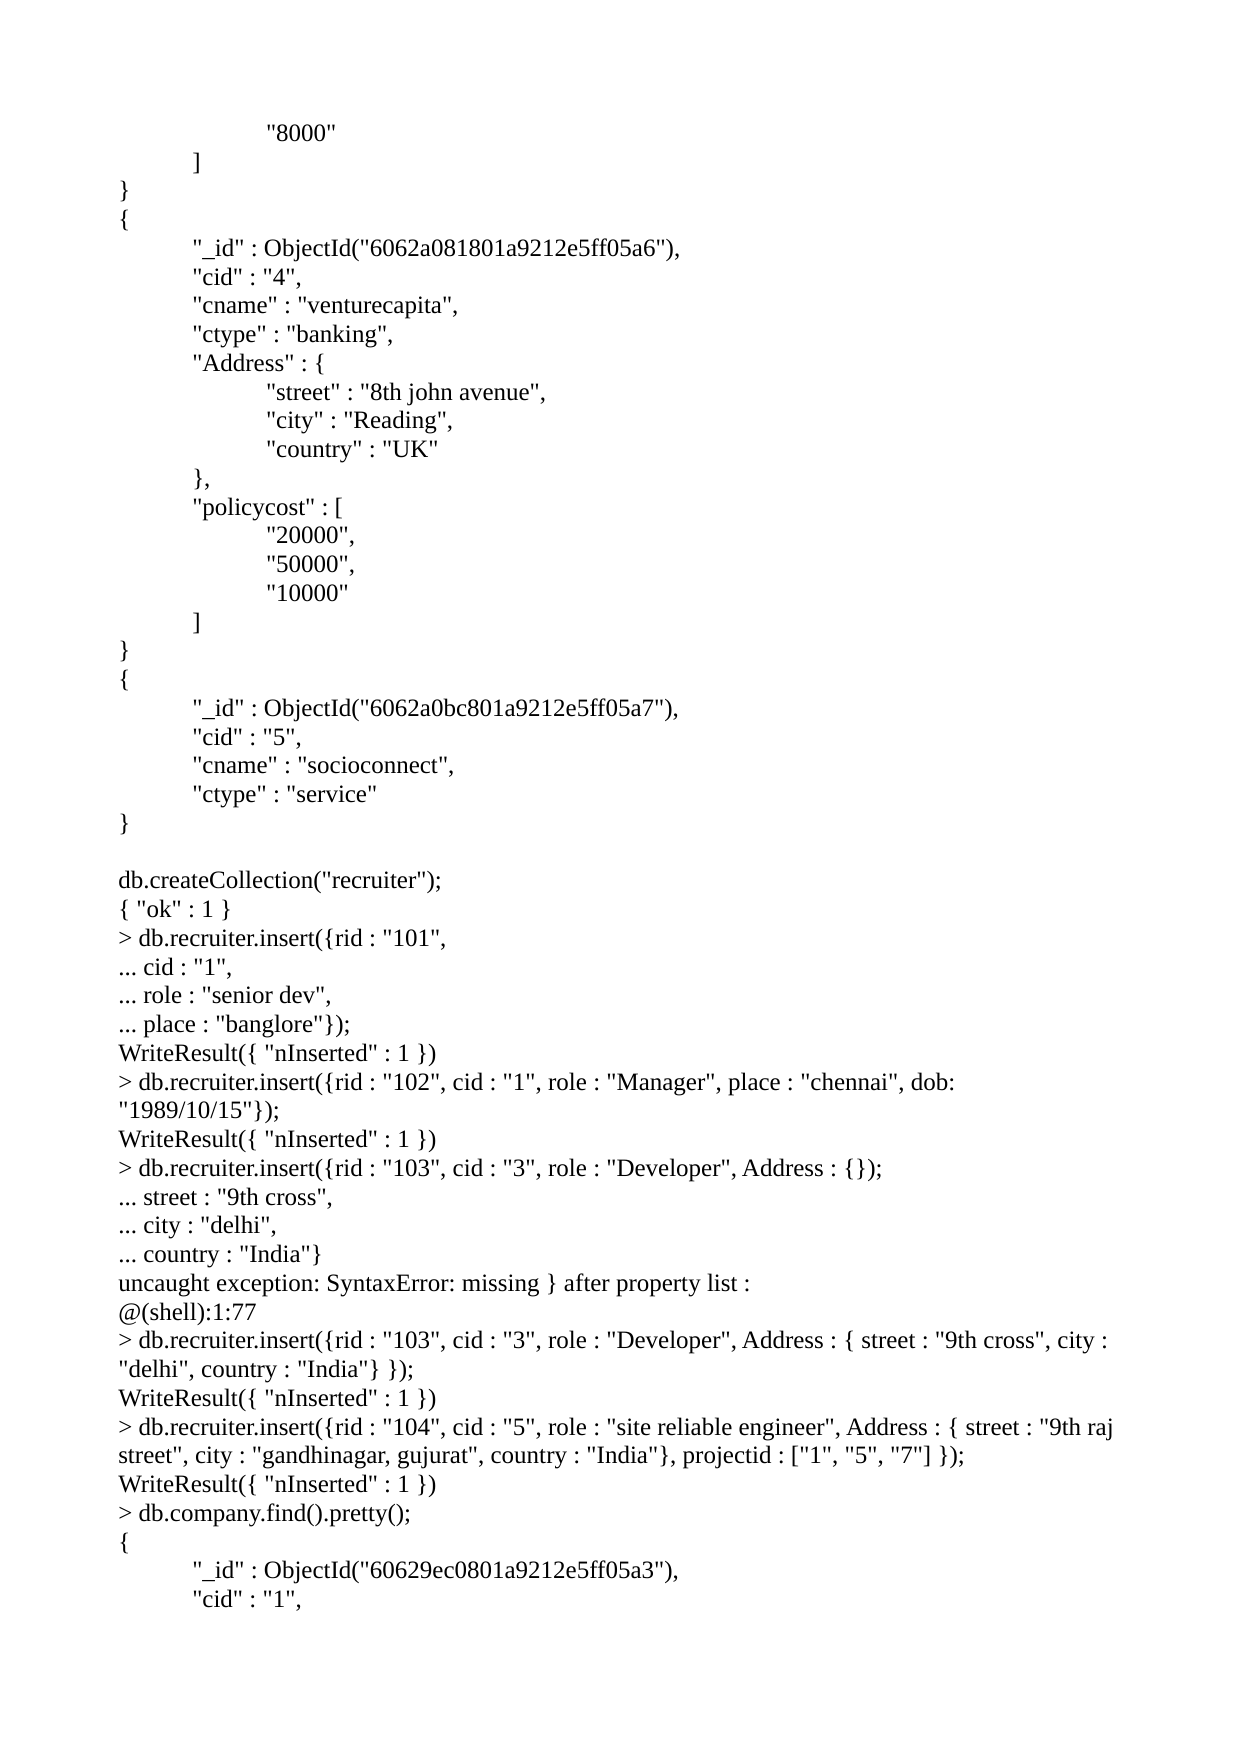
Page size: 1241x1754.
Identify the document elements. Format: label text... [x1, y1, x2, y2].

text "policycost" : [ [118, 492, 1122, 521]
text WriteResult({ "nInserted" : 1 }) [118, 1038, 1122, 1067]
text "_id" : ObjectId("60629ec0801a9212e5ff05a3"), [118, 1556, 1122, 1584]
text { [118, 204, 1122, 233]
text ... place : "banglore"}); [118, 1009, 1122, 1038]
text > db.recruiter.insert({rid : "102", cid : "1", role : "Manager", place : "chennai", dob: "1989/10/15"}); [118, 1067, 1122, 1124]
text "cname" : "venturecapita", [118, 291, 1122, 319]
text WriteResult({ "nInserted" : 1 }) [118, 1469, 1122, 1498]
text "ctype" : "service" [118, 779, 1122, 808]
text { [118, 1527, 1122, 1556]
text "_id" : ObjectId("6062a0bc801a9212e5ff05a7"), [118, 693, 1122, 722]
text "cid" : "5", [118, 722, 1122, 751]
text } [118, 176, 1122, 204]
text "_id" : ObjectId("6062a081801a9212e5ff05a6"), [118, 233, 1122, 262]
text ... cid : "1", [118, 952, 1122, 981]
text ... city : "delhi", [118, 1211, 1122, 1239]
text "50000", [118, 549, 1122, 578]
text "10000" [118, 578, 1122, 607]
text { [118, 664, 1122, 693]
text { "ok" : 1 } [118, 894, 1122, 923]
text ] [118, 607, 1122, 636]
text }, [118, 463, 1122, 492]
text WriteResult({ "nInserted" : 1 }) [118, 1124, 1122, 1153]
text > db.company.find().pretty(); [118, 1498, 1122, 1527]
text } [118, 636, 1122, 664]
text ... street : "9th cross", [118, 1182, 1122, 1211]
text ... country : "India"} [118, 1239, 1122, 1268]
text "20000", [118, 521, 1122, 549]
text "cid" : "4", [118, 262, 1122, 291]
text db.createCollection("recruiter"); [118, 866, 1122, 894]
text > db.recruiter.insert({rid : "104", cid : "5", role : "site reliable engineer", Address : { street : "9th raj street", city : "gandhinagar, gujurat", country : "India"}, projectid : ["1", "5", "7"] }); [118, 1412, 1122, 1469]
text ] [118, 147, 1122, 176]
text "cname" : "socioconnect", [118, 751, 1122, 779]
text WriteResult({ "nInserted" : 1 }) [118, 1383, 1122, 1412]
text } [118, 808, 1122, 837]
text ... role : "senior dev", [118, 981, 1122, 1009]
text "8000" [118, 118, 1122, 147]
text @(shell):1:77 [118, 1297, 1122, 1326]
text > db.recruiter.insert({rid : "103", cid : "3", role : "Developer", Address : { street : "9th cross", city : "delhi", country : "India"} }); [118, 1326, 1122, 1383]
text "Address" : { [118, 348, 1122, 377]
text uncaught exception: SyntaxError: missing } after property list : [118, 1268, 1122, 1297]
text "street" : "8th john avenue", [118, 377, 1122, 406]
text "city" : "Reading", [118, 406, 1122, 434]
text "country" : "UK" [118, 434, 1122, 463]
text > db.recruiter.insert({rid : "103", cid : "3", role : "Developer", Address : {}); [118, 1153, 1122, 1182]
text "cid" : "1", [118, 1584, 1122, 1613]
text > db.recruiter.insert({rid : "101", [118, 923, 1122, 952]
text "ctype" : "banking", [118, 319, 1122, 348]
